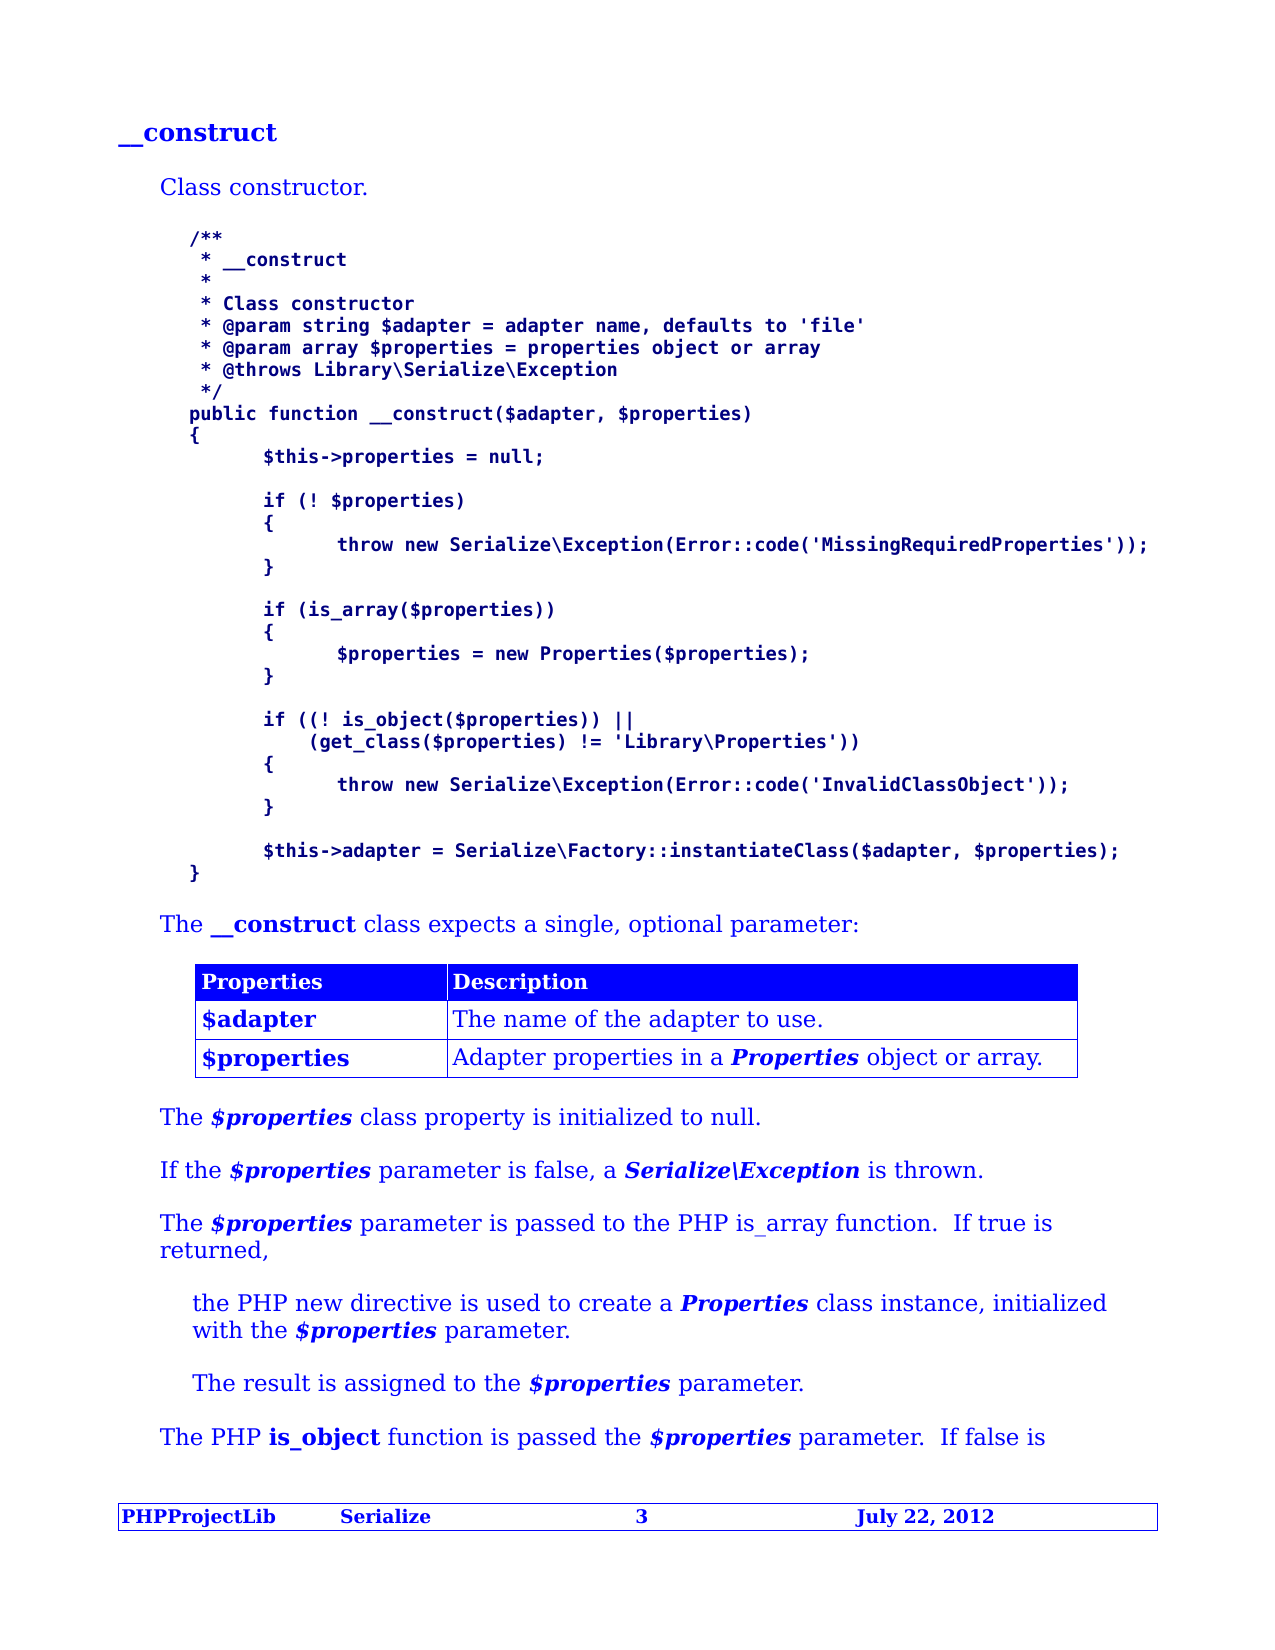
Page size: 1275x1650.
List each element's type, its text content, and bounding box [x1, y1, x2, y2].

list (get_class($properties) != 'Library\Properties')) [189, 731, 1157, 752]
table_header Properties [196, 965, 447, 1000]
list $properties = new Properties($properties); [189, 643, 1157, 665]
list $this->properties = null; [189, 446, 1157, 468]
table_header Description [448, 965, 1077, 1000]
list * @throws Library\Serialize\Exception [189, 359, 1157, 381]
text The $properties class property is initialized to null. [159, 1104, 1157, 1130]
list { [189, 512, 1157, 534]
list * Class constructor [189, 293, 1157, 315]
list { [189, 424, 1157, 446]
list } [189, 556, 1157, 577]
list } [189, 862, 1157, 884]
text The result is assigned to the $properties parameter. [192, 1370, 1157, 1397]
list */ [189, 381, 1157, 402]
list * __construct [189, 249, 1157, 271]
table_cell Adapter properties in a Properties object or array. [448, 1040, 1077, 1077]
list * [189, 271, 1157, 293]
list } [189, 796, 1157, 818]
list { [189, 752, 1157, 774]
text the PHP new directive is used to create a Properties class instance, initialized with the $properties parameter. [192, 1290, 1157, 1344]
list throw new Serialize\Exception(Error::code('InvalidClassObject')); [189, 774, 1157, 796]
list * @param array $properties = properties object or array [189, 337, 1157, 359]
list if (! $properties) [189, 490, 1157, 512]
table_cell $properties [196, 1040, 447, 1077]
text If the $properties parameter is false, a Serialize\Exception is thrown. [159, 1157, 1157, 1184]
list /** [189, 227, 1157, 249]
list throw new Serialize\Exception(Error::code('MissingRequiredProperties')); [189, 534, 1157, 556]
table_cell $adapter [196, 1001, 447, 1038]
text Class constructor. [159, 174, 1157, 201]
list * @param string $adapter = adapter name, defaults to 'file' [189, 315, 1157, 337]
list $this->adapter = Serialize\Factory::instantiateClass($adapter, $properties); [189, 840, 1157, 862]
list } [189, 665, 1157, 687]
text The PHP is_object function is passed the $properties parameter. If false is [159, 1424, 1157, 1451]
title __construct [118, 118, 1157, 147]
table_cell The name of the adapter to use. [448, 1001, 1077, 1038]
list if ((! is_object($properties)) || [189, 709, 1157, 731]
list { [189, 621, 1157, 643]
list if (is_array($properties)) [189, 599, 1157, 621]
text The __construct class expects a single, optional parameter: [159, 910, 1157, 937]
text The $properties parameter is passed to the PHP is_array function. If true is returned, [159, 1210, 1157, 1264]
list public function __construct($adapter, $properties) [189, 402, 1157, 424]
